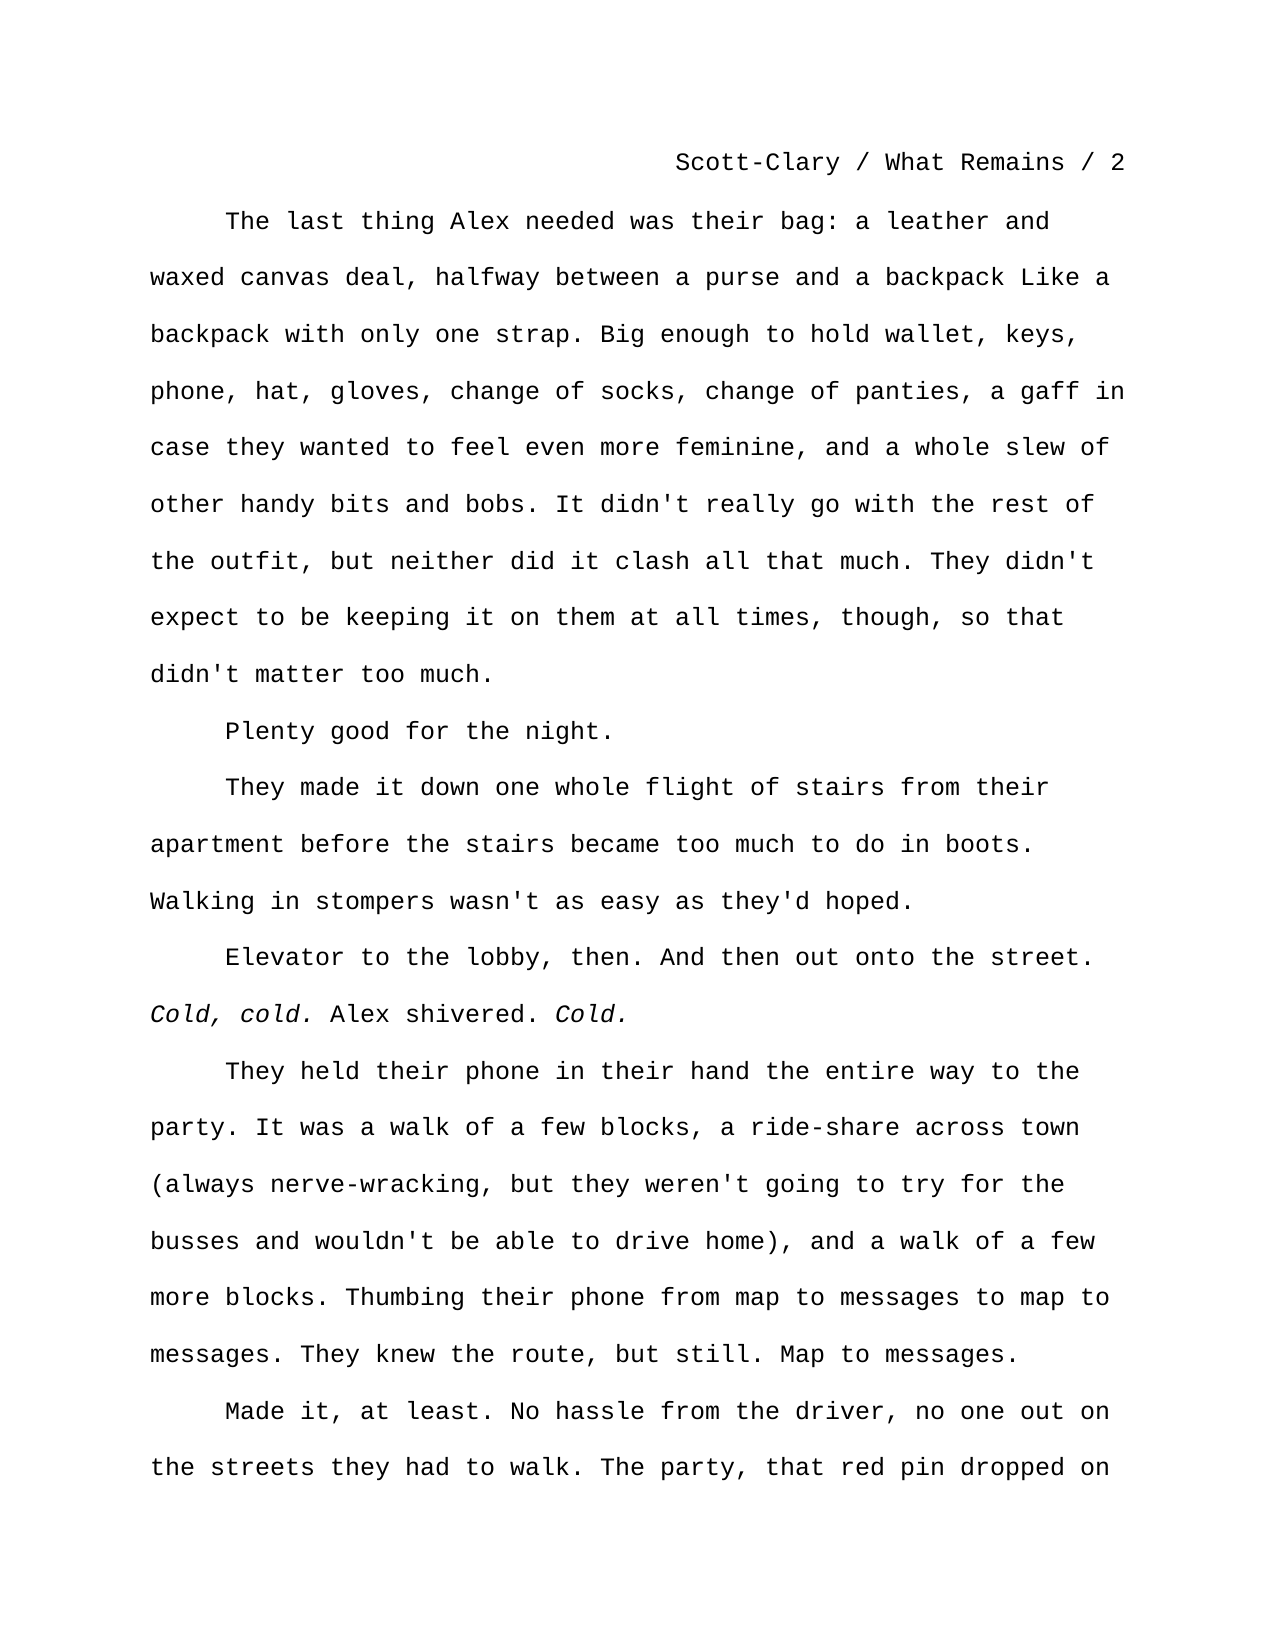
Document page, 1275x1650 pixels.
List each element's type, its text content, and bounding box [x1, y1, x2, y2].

text Plenty good for the night. [150, 718, 1125, 747]
text They held their phone in their hand the entire way to the party. It was a walk of a few blocks, a ride-share across town (always nerve-wracking, but they weren't going to try for the busses and wouldn't be able to drive home), and a walk of a few more blocks. Thumbing their phone from map to messages to map to messages. They knew the route, but still. Map to messages. [150, 1058, 1125, 1370]
text They made it down one whole flight of stairs from their apartment before the stairs became too much to do in boots. Walking in stompers wasn't as easy as they'd hoped. [150, 775, 1125, 917]
text Made it, at least. No hassle from the driver, no one out on the streets they had to walk. The party, that red pin dropped on [150, 1398, 1125, 1483]
text Elevator to the lobby, then. And then out onto the street. Cold, cold. Alex shivered. Cold. [150, 945, 1125, 1030]
text The last thing Alex needed was their bag: a leather and waxed canvas deal, halfway between a purse and a backpack Like a backpack with only one strap. Big enough to hold wallet, keys, phone, hat, gloves, change of socks, change of panties, a gaff in case they wanted to feel even more feminine, and a whole slew of other handy bits and bobs. It didn't really go with the rest of the outfit, but neither did it clash all that much. They didn't expect to be keeping it on them at all times, though, so that didn't matter too much. [150, 208, 1125, 690]
